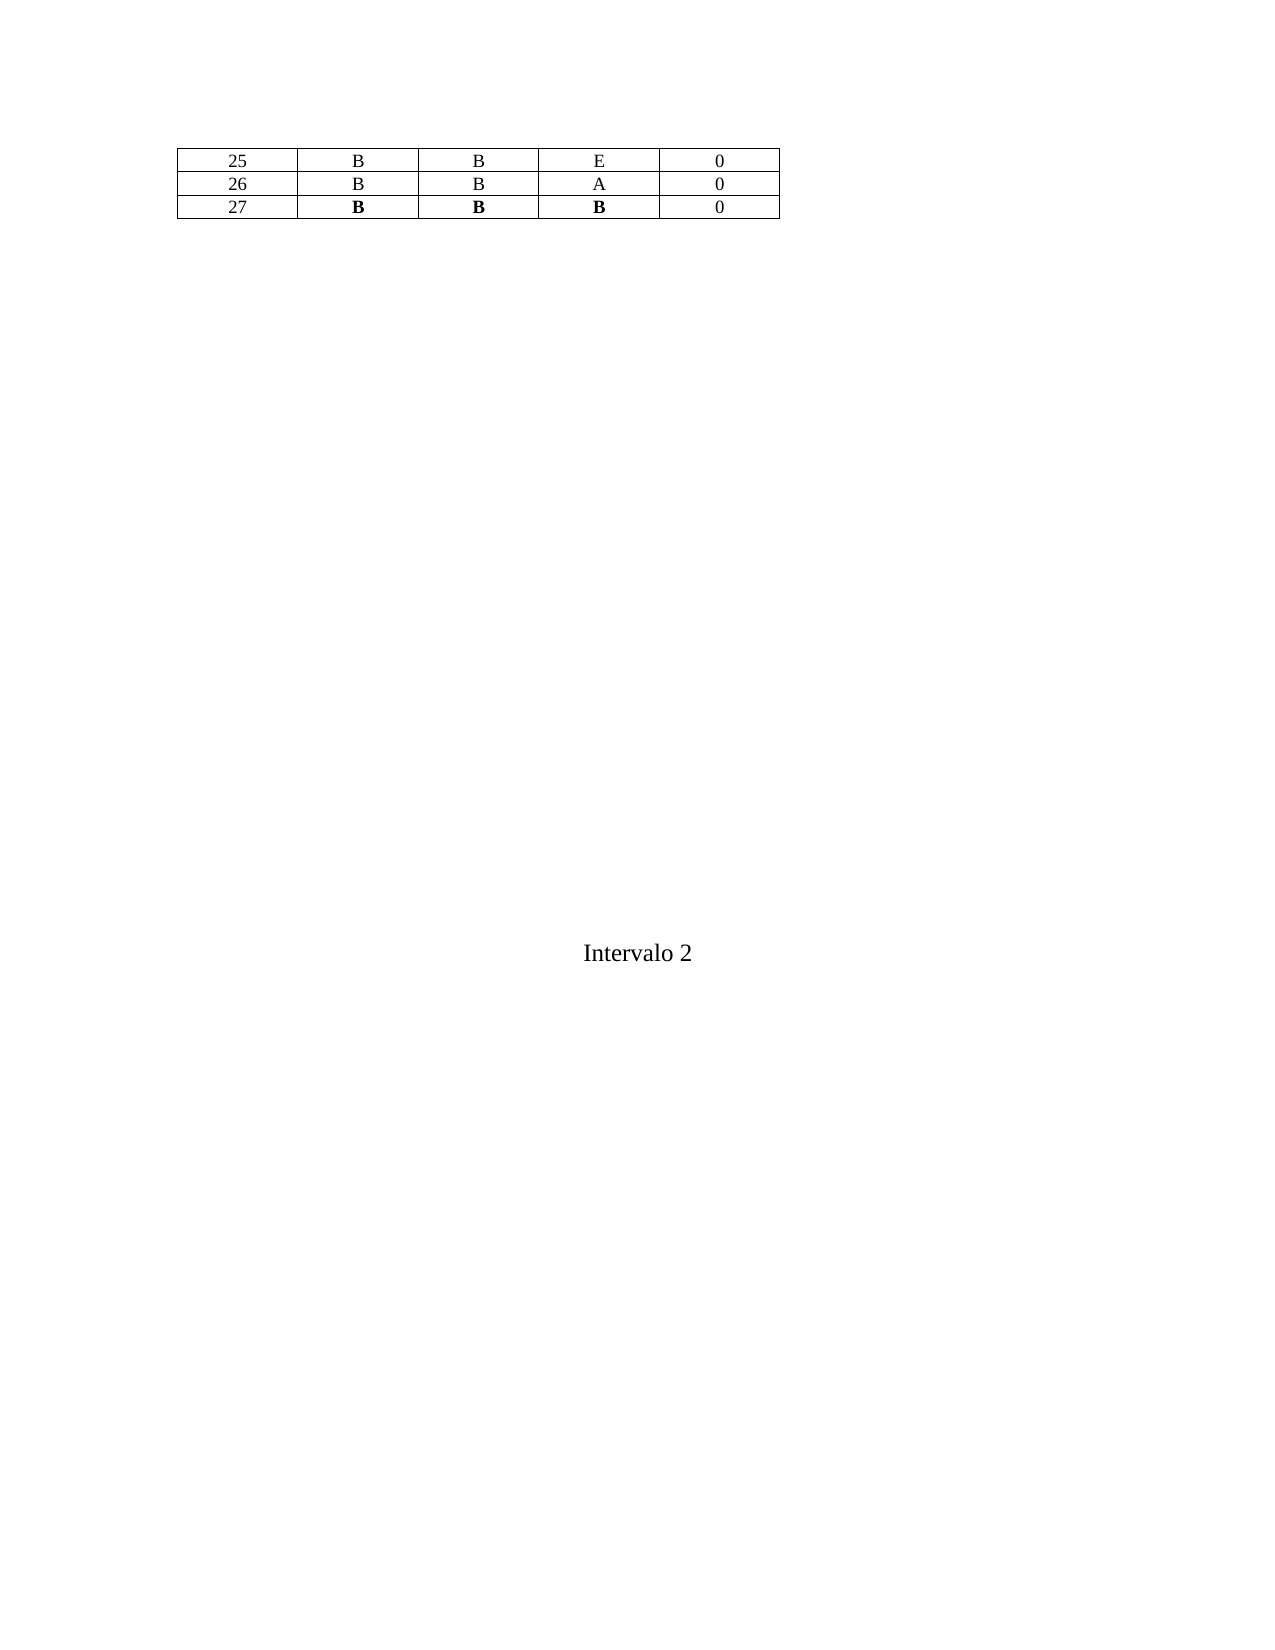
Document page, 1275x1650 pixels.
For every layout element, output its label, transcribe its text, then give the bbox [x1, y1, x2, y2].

table_cell B [539, 196, 659, 218]
table_cell 0 [660, 196, 779, 218]
table_cell E [539, 149, 659, 171]
table_cell 0 [660, 149, 779, 171]
table_cell B [298, 172, 418, 194]
table_cell 26 [178, 172, 297, 194]
table_cell A [539, 172, 659, 194]
table_cell 27 [178, 196, 297, 218]
text Intervalo 2 [177, 938, 1098, 966]
table_cell B [419, 149, 538, 171]
table_cell 25 [178, 149, 297, 171]
table_cell B [419, 196, 538, 218]
table_cell B [298, 196, 418, 218]
table_cell 0 [660, 172, 779, 194]
table_cell B [298, 149, 418, 171]
table_cell B [419, 172, 538, 194]
